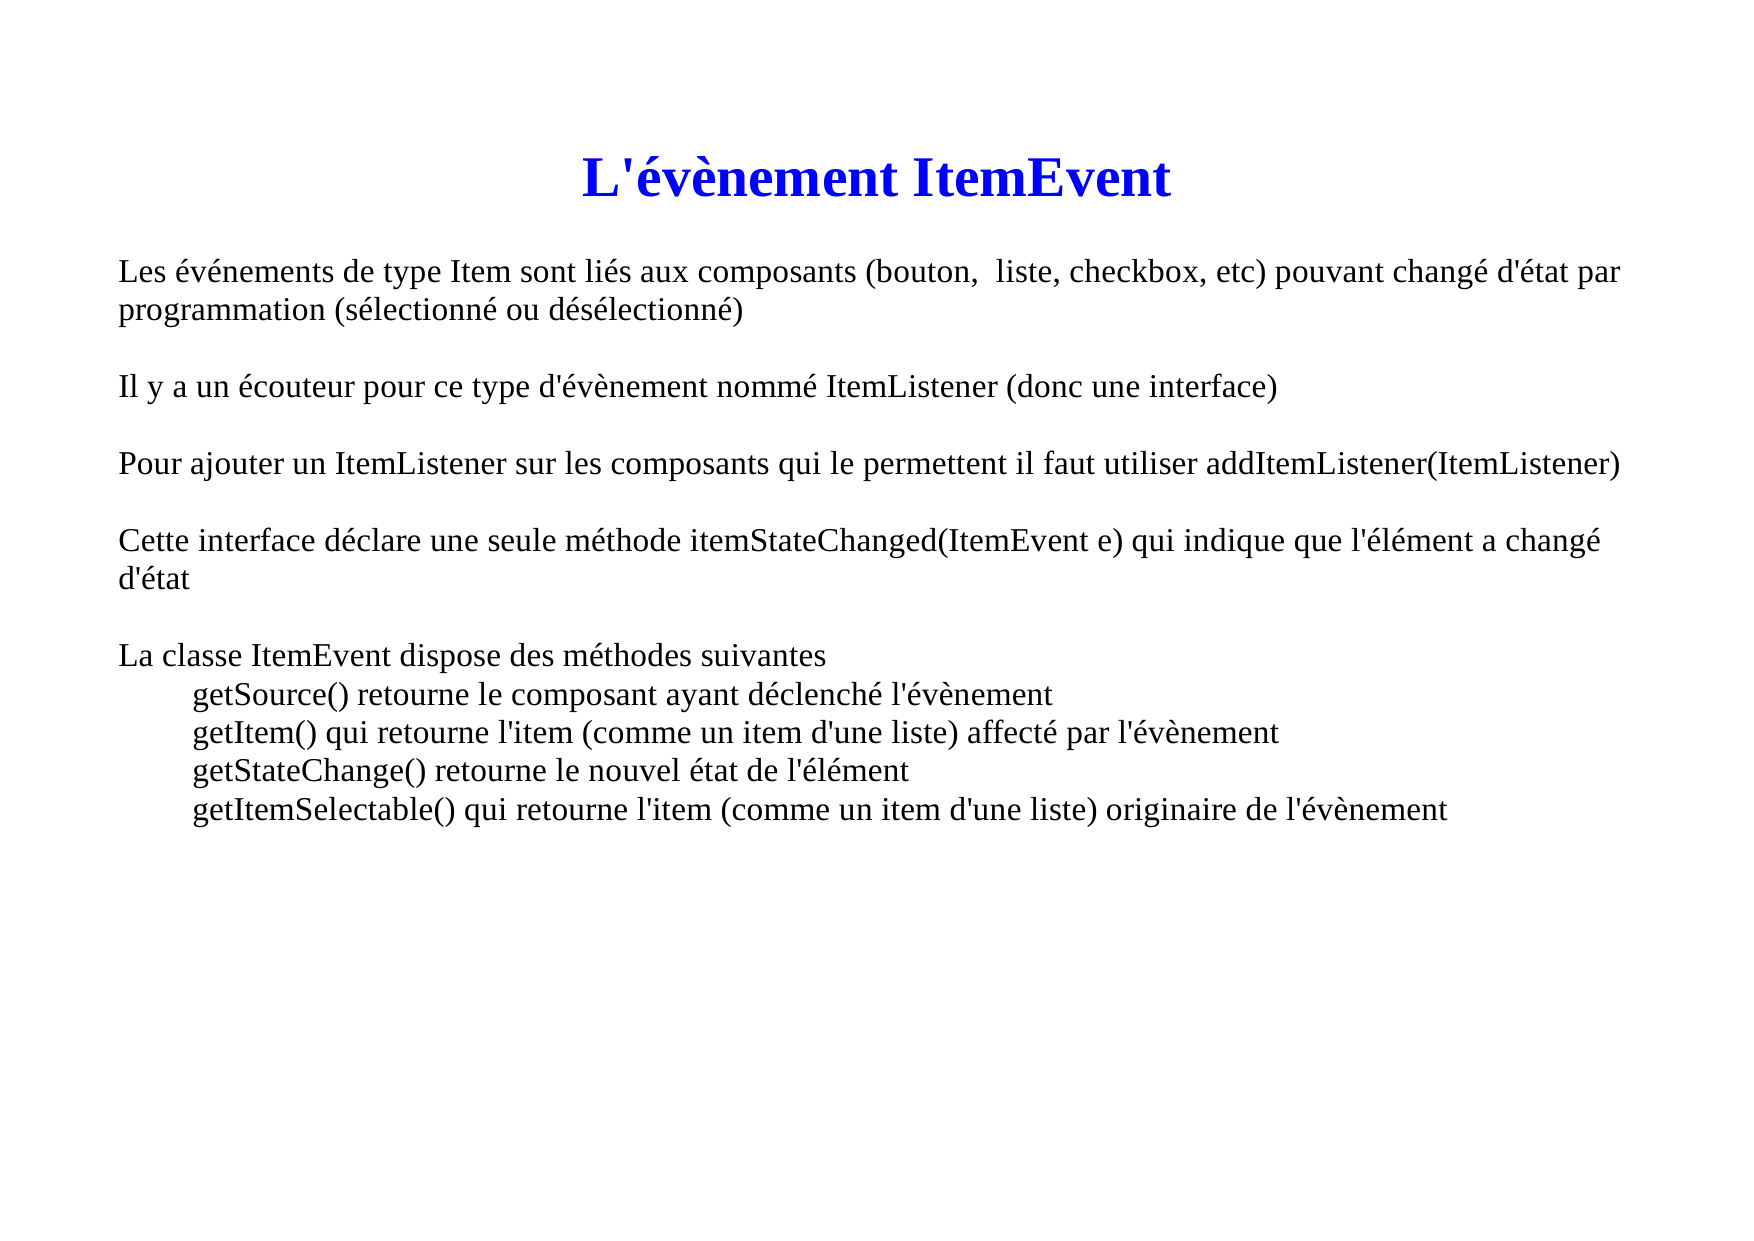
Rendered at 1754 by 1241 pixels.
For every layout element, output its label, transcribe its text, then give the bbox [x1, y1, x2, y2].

text La classe ItemEvent dispose des méthodes suivantes [118, 635, 1636, 673]
text getSource() retourne le composant ayant déclenché l'évènement [118, 673, 1636, 712]
text getStateChange() retourne le nouvel état de l'élément [118, 750, 1636, 789]
text Les événements de type Item sont liés aux composants (bouton, liste, checkbox, etc) pouvant changé d'état par programmation (sélectionné ou désélectionné) [118, 251, 1636, 328]
text Pour ajouter un ItemListener sur les composants qui le permettent il faut utiliser addItemListener(ItemListener) [118, 443, 1636, 481]
subtitle L'évènement ItemEvent [118, 143, 1636, 209]
text getItemSelectable() qui retourne l'item (comme un item d'une liste) originaire de l'évènement [118, 789, 1636, 827]
text Cette interface déclare une seule méthode itemStateChanged(ItemEvent e) qui indique que l'élément a changé d'état [118, 520, 1636, 597]
text getItem() qui retourne l'item (comme un item d'une liste) affecté par l'évènement [118, 712, 1636, 750]
text Il y a un écouteur pour ce type d'évènement nommé ItemListener (donc une interface) [118, 366, 1636, 404]
